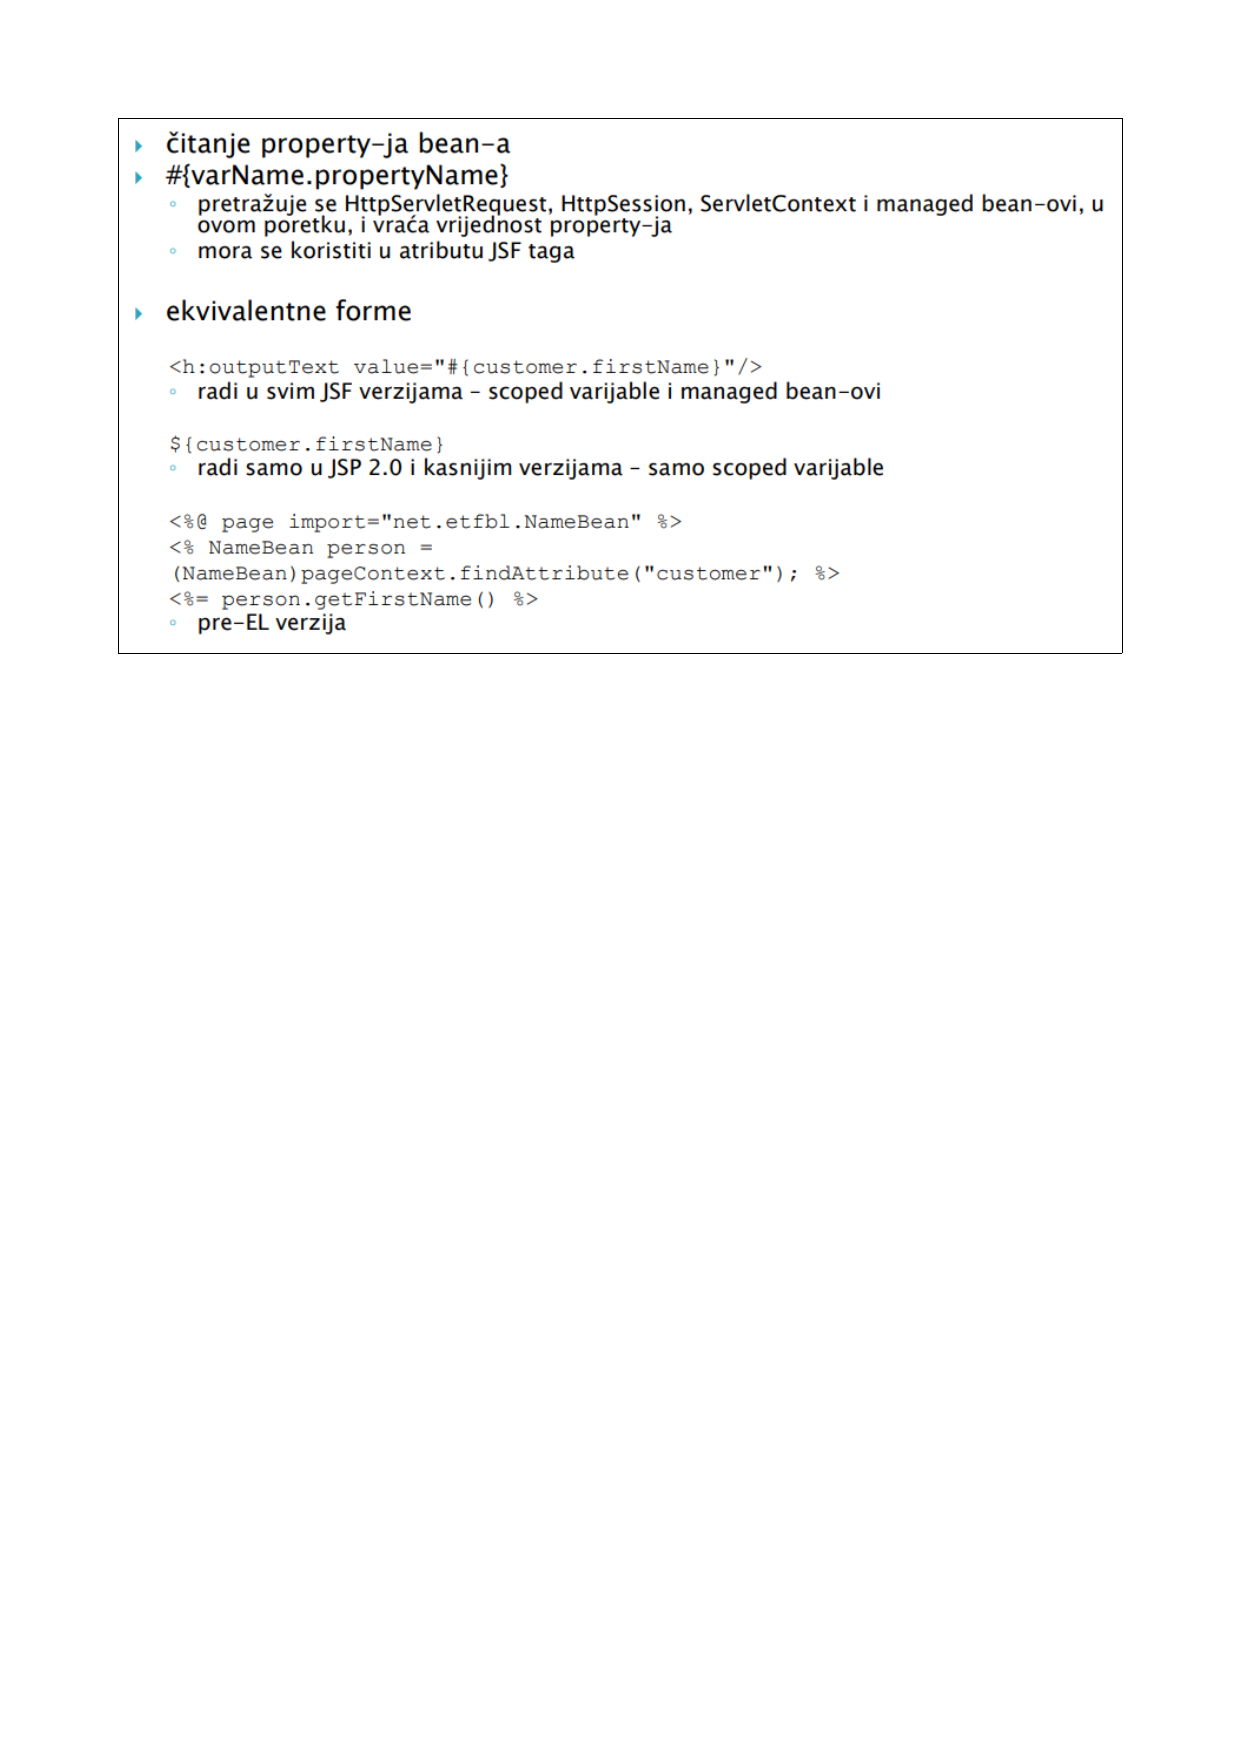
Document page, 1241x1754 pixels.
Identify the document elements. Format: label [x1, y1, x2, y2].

picture [121, 121, 1119, 651]
